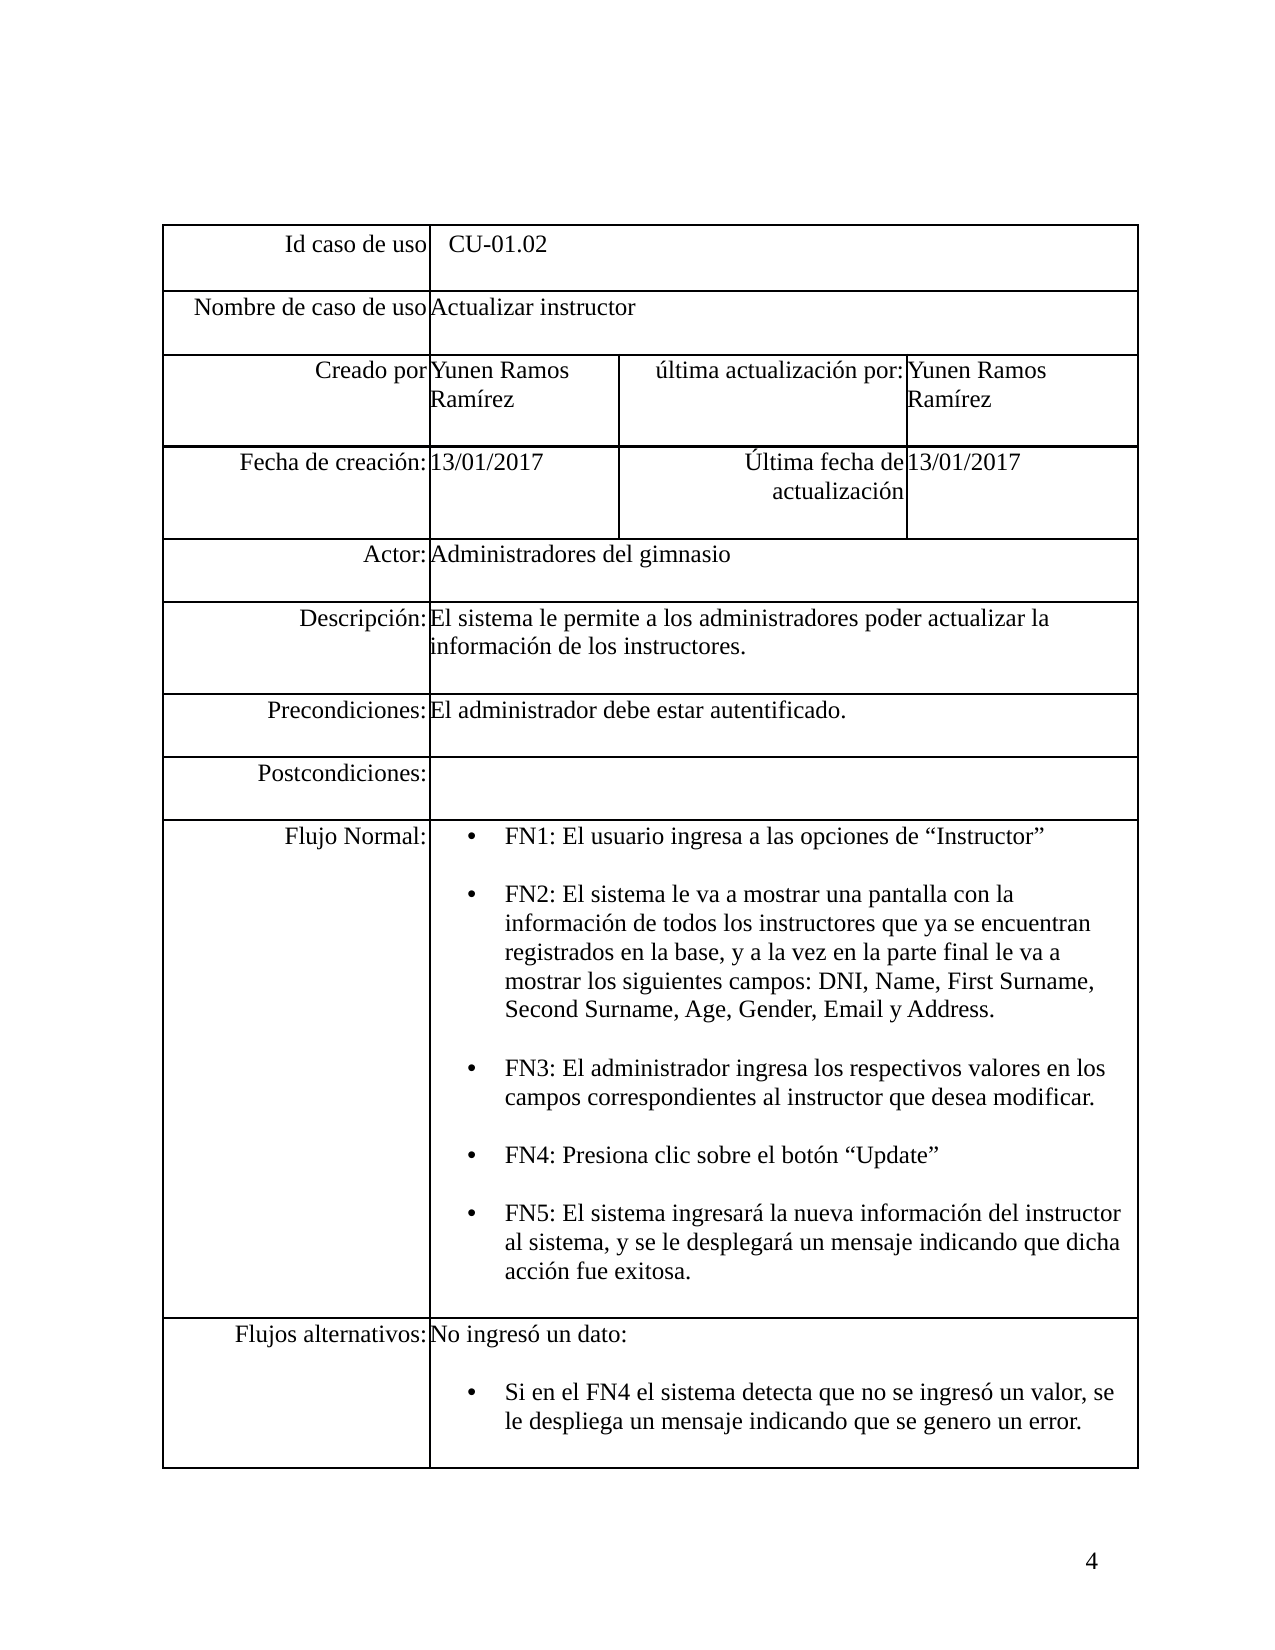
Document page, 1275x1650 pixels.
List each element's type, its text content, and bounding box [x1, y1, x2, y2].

table_cell Descripción: [164, 603, 429, 693]
table_cell [431, 758, 1137, 819]
table_cell Flujos alternativos: [164, 1319, 429, 1467]
table_cell Flujo Normal: [164, 821, 429, 1317]
table_cell El sistema le permite a los administradores poder actualizar la información de los instructores. [431, 603, 1137, 693]
table_header Id caso de uso [164, 226, 429, 290]
table_cell Creado por [164, 356, 429, 445]
table_cell Yunen Ramos Ramírez [431, 356, 618, 445]
table_cell Administradores del gimnasio [431, 540, 1137, 601]
table_cell El administrador debe estar autentificado. [431, 695, 1137, 756]
table_cell Yunen Ramos Ramírez [908, 356, 1137, 445]
table_cell Nombre de caso de uso [164, 292, 429, 353]
table_cell Postcondiciones: [164, 758, 429, 819]
table_cell Actor: [164, 540, 429, 601]
table_cell FN1: El usuario ingresa a las opciones de “Instructor” FN2: El sistema le va a mostrar una pantalla con la información de todos los instructores que ya se encuentran registrados en la base, y a la vez en la parte final le va a mostrar los siguientes campos: DNI, Name, First Surname, Second Surname, Age, Gender, Email y Address. FN3: El administrador ingresa los respectivos valores en los campos correspondientes al instructor que desea modificar. FN4: Presiona clic sobre el botón “Update” FN5: El sistema ingresará la nueva información del instructor al sistema, y se le desplegará un mensaje indicando que dicha acción fue exitosa. [431, 821, 1137, 1317]
table_cell última actualización por: [620, 356, 906, 445]
table_cell Actualizar instructor [431, 292, 1137, 353]
table_cell No ingresó un dato: Si en el FN4 el sistema detecta que no se ingresó un valor, se le despliega un mensaje indicando que se genero un error. [431, 1319, 1137, 1467]
table_cell 13/01/2017 [431, 448, 618, 537]
table_cell Precondiciones: [164, 695, 429, 756]
table_header CU-01.02 [431, 226, 1137, 290]
table_cell Última fecha de actualización [620, 448, 906, 537]
table_cell 13/01/2017 [908, 448, 1137, 537]
table_cell Fecha de creación: [164, 448, 429, 537]
